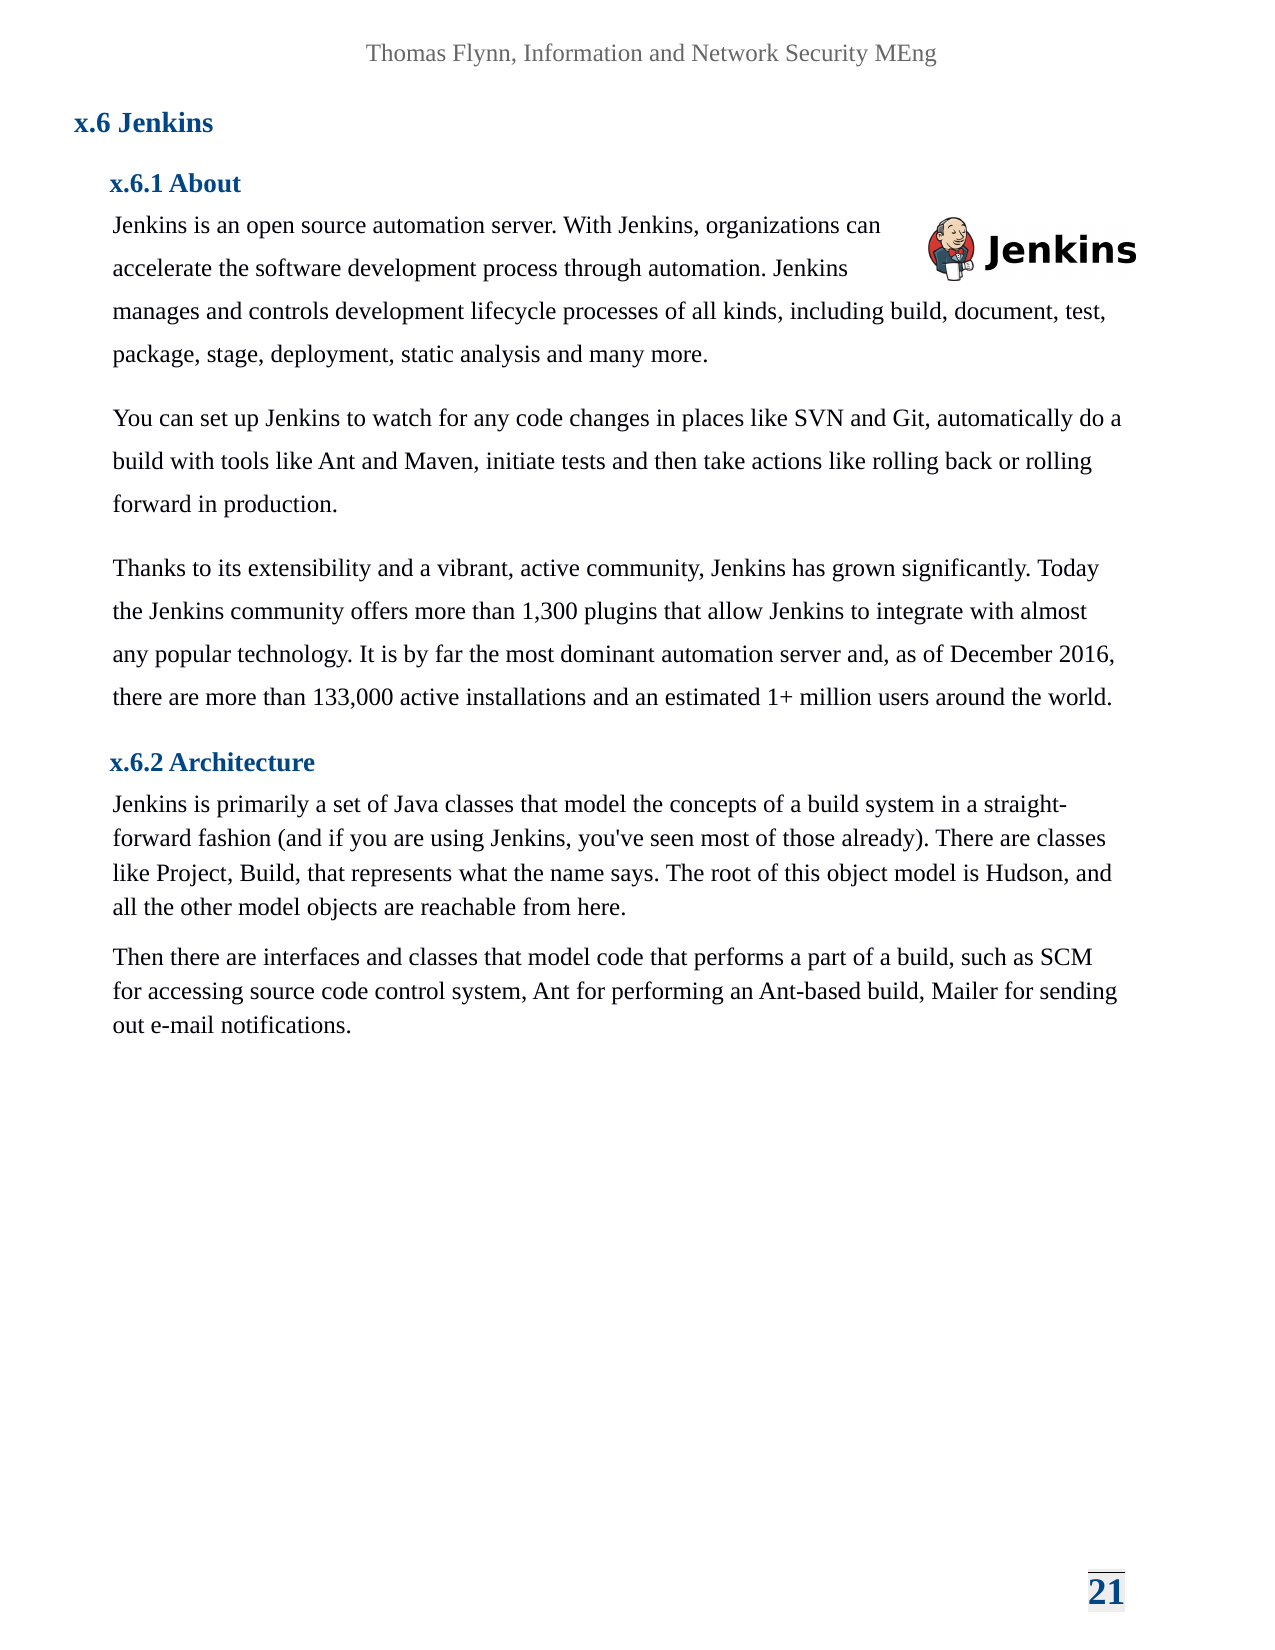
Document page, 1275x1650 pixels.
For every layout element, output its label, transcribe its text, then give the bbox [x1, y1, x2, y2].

subtitle x.6.2 Architecture [109, 746, 1125, 777]
text Jenkins is an open source automation server. With Jenkins, organizations can accelerate the software development process through automation. Jenkins manages and controls development lifecycle processes of all kinds, including build, document, test, package, stage, deployment, static analysis and many more. [112, 210, 1125, 368]
text Jenkins is primarily a set of Java classes that model the concepts of a build system in a straight-forward fashion (and if you are using Jenkins, you've seen most of those already). There are classes like Project, Build, that represents what the name says. The root of this object model is Hudson, and all the other model objects are reachable from here. [112, 789, 1125, 921]
text You can set up Jenkins to watch for any code changes in places like SVN and Git, automatically do a build with tools like Ant and Maven, initiate tests and then take actions like rolling back or rolling forward in production. [112, 403, 1125, 518]
text Then there are interfaces and classes that model code that performs a part of a build, such as SCM for accessing source code control system, Ant for performing an Ant-based build, Mailer for sending out e-mail notifications. [112, 942, 1125, 1039]
subtitle x.6.1 About [109, 167, 1125, 198]
picture [926, 215, 1137, 283]
text Thanks to its extensibility and a vibrant, active community, Jenkins has grown significantly. Today the Jenkins community offers more than 1,300 plugins that allow Jenkins to integrate with almost any popular technology. It is by far the most dominant automation server and, as of December 2016, there are more than 133,000 active installations and an estimated 1+ million users around the world. [112, 553, 1125, 711]
subtitle x.6 Jenkins [74, 105, 1125, 138]
